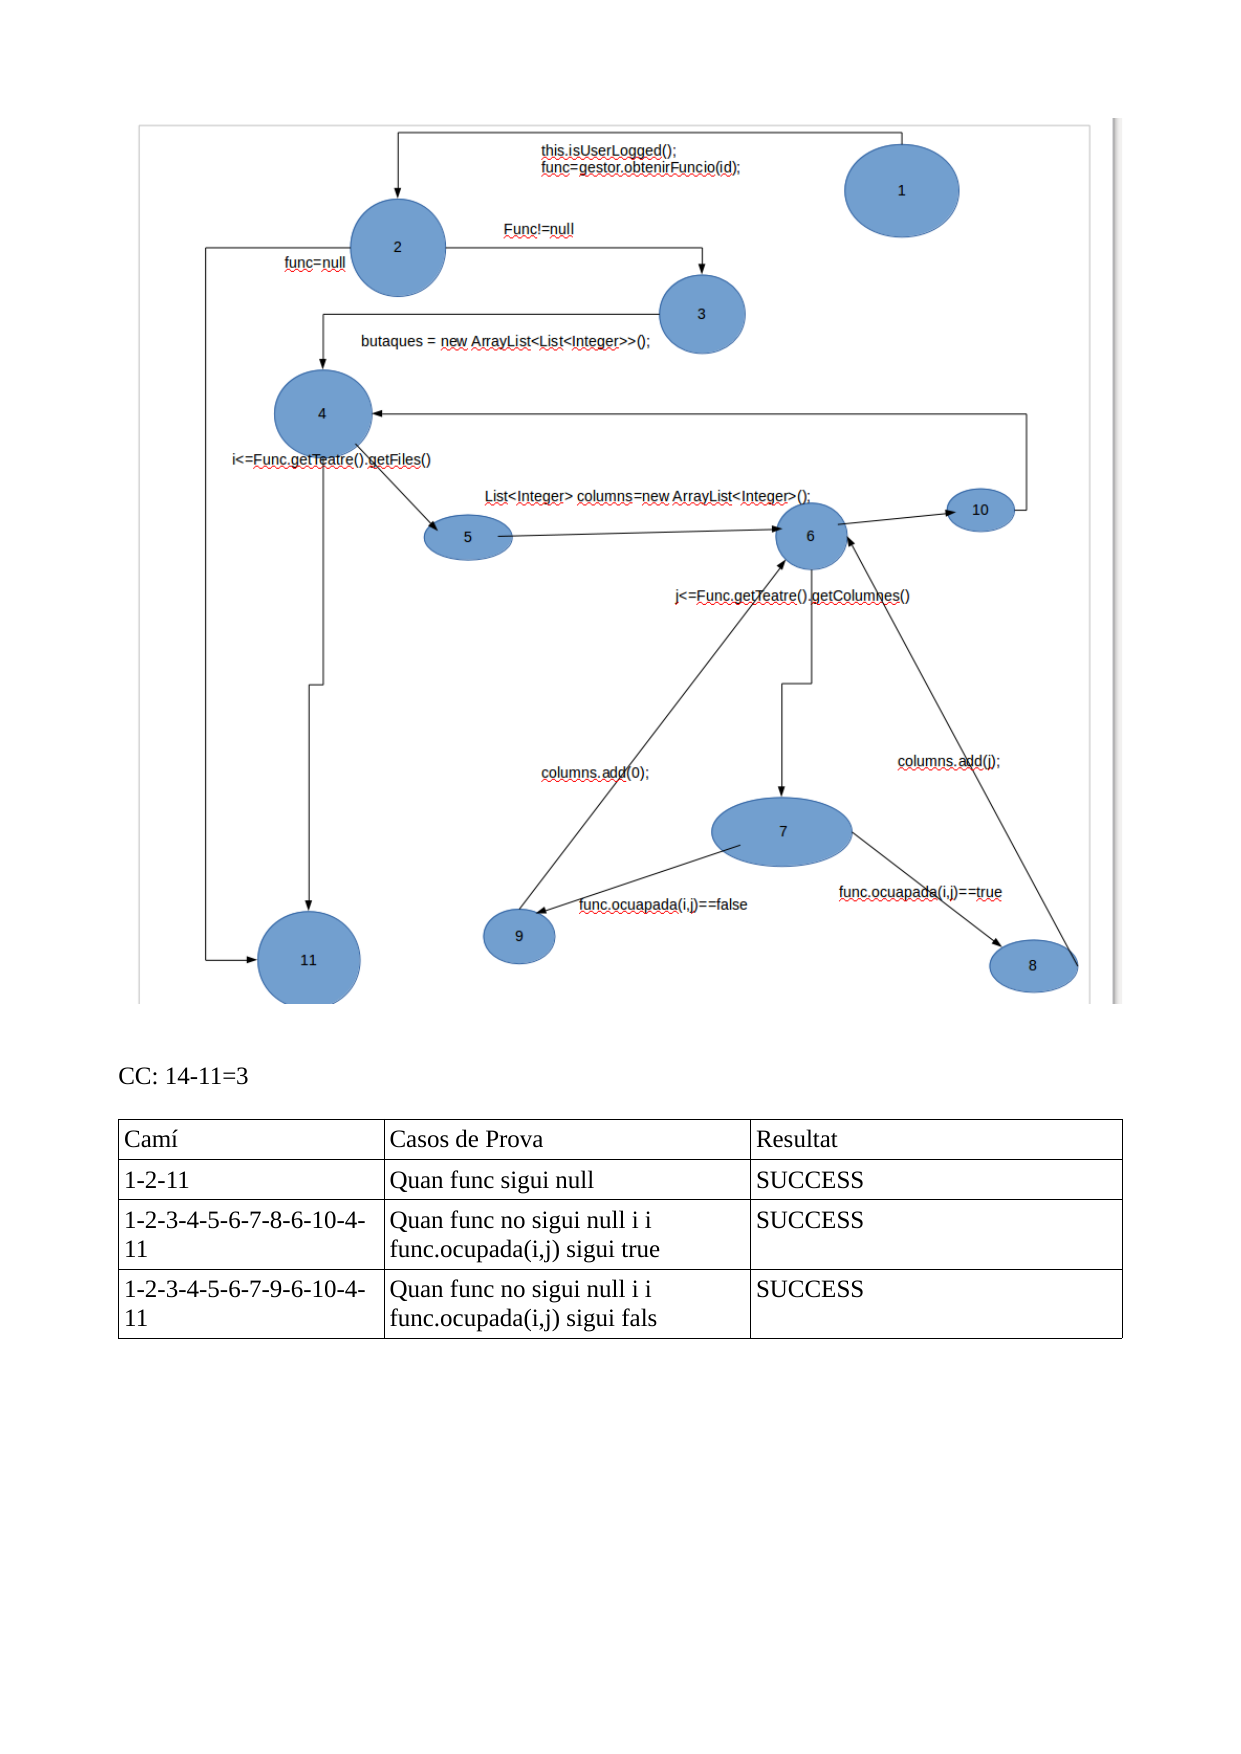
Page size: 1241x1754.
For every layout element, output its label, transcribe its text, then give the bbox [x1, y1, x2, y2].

picture [118, 118, 1123, 1004]
table_cell SUCCESS [751, 1200, 1122, 1268]
table_cell Quan func sigui null [385, 1160, 750, 1199]
table_cell SUCCESS [751, 1160, 1122, 1199]
table_cell 1-2-3-4-5-6-7-8-6-10-4-11 [119, 1200, 384, 1268]
table_cell Quan func no sigui null i i func.ocupada(i,j) sigui true [385, 1200, 750, 1268]
table_header Resultat [751, 1120, 1122, 1159]
table_header Casos de Prova [385, 1120, 750, 1159]
table_cell Quan func no sigui null i i func.ocupada(i,j) sigui fals [385, 1270, 750, 1337]
table_cell SUCCESS [751, 1270, 1122, 1337]
table_cell 1-2-11 [119, 1160, 384, 1199]
table_header Camí [119, 1120, 384, 1159]
table_cell 1-2-3-4-5-6-7-9-6-10-4-11 [119, 1270, 384, 1337]
text CC: 14-11=3 [118, 1061, 1122, 1090]
